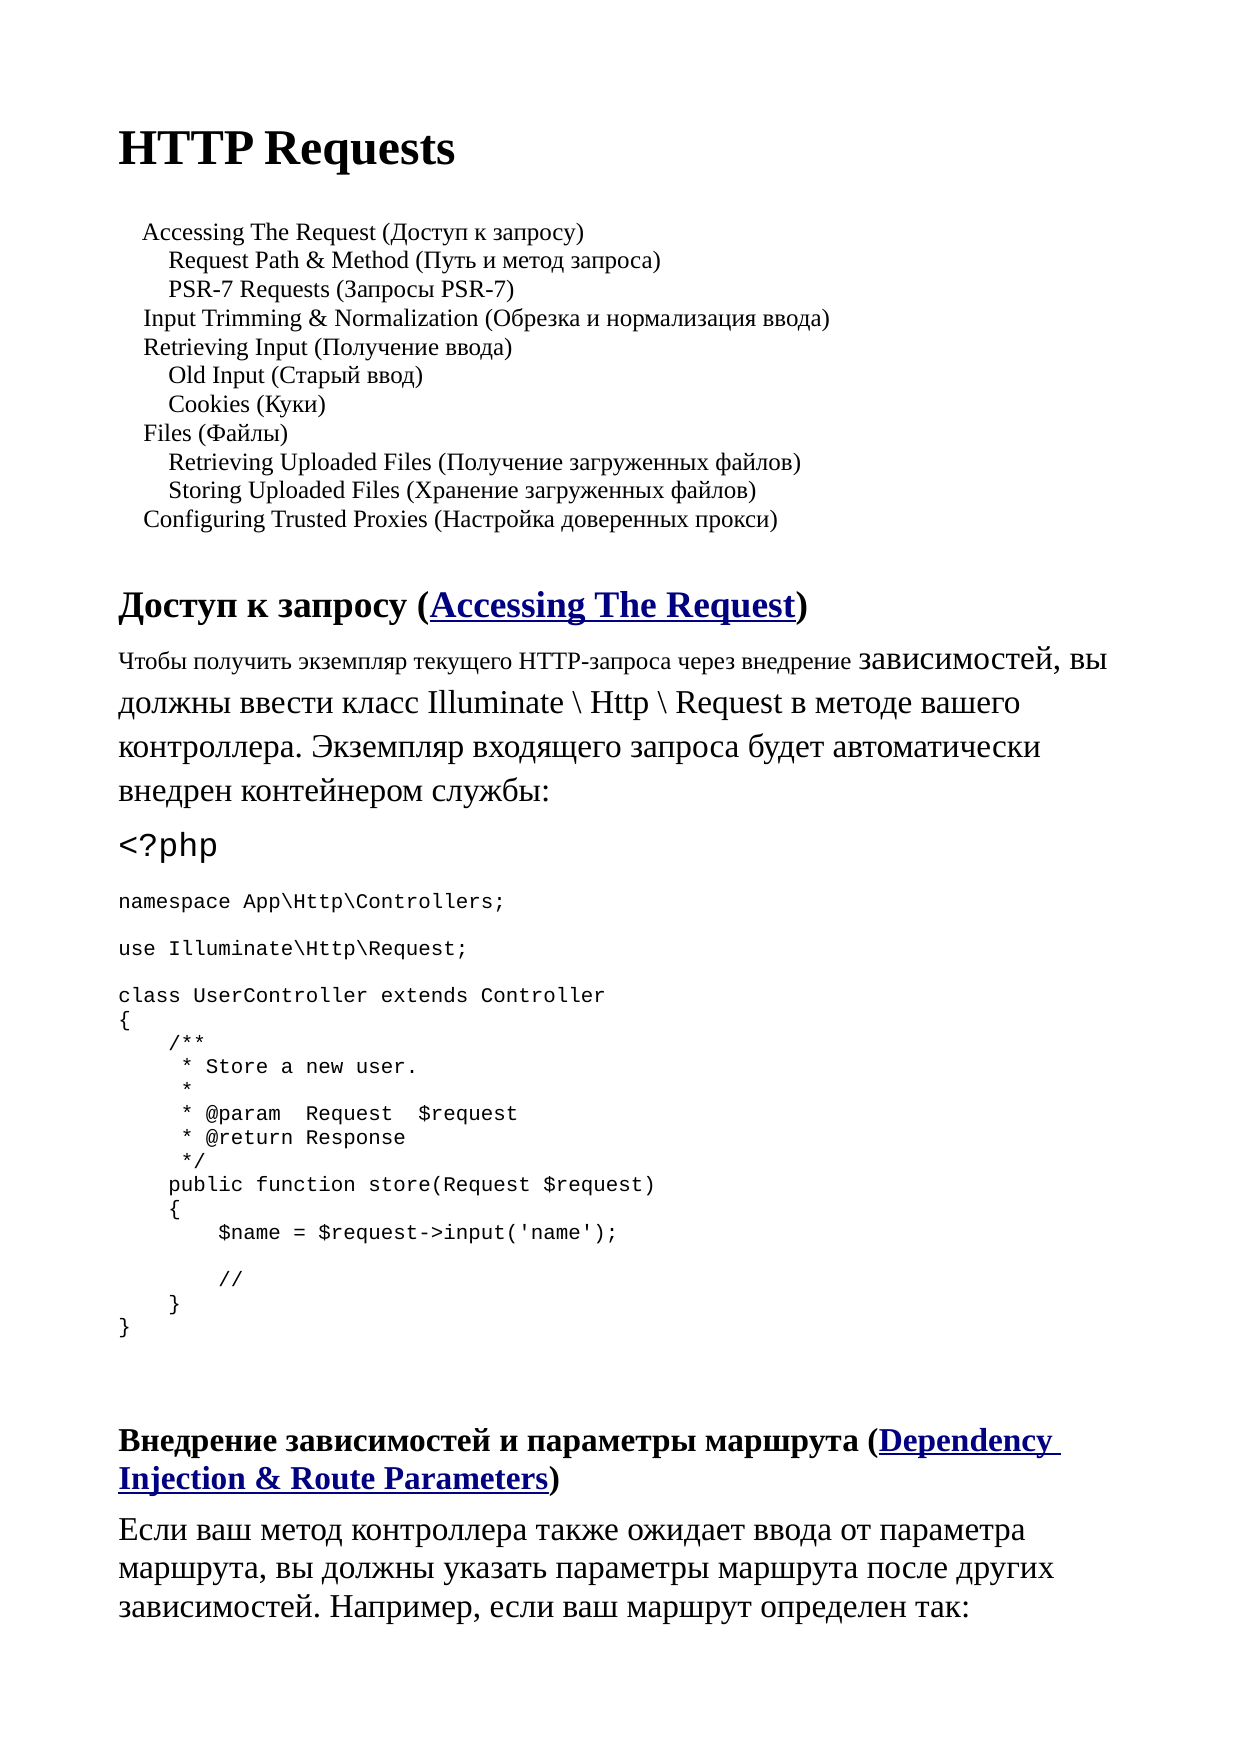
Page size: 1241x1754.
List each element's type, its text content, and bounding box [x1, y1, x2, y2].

text { [118, 1009, 1122, 1032]
subtitle Доступ к запросу (Accessing The Request) [118, 583, 1122, 626]
text Accessing The Request (Доступ к запросу) [118, 217, 1122, 246]
text Request Path & Method (Путь и метод запроса) [118, 246, 1122, 274]
text use Illuminate\Http\Request; [118, 938, 1122, 962]
text Old Input (Старый ввод) [118, 361, 1122, 389]
text * Store a new user. [118, 1056, 1122, 1080]
text Retrieving Input (Получение ввода) [118, 332, 1122, 361]
text Чтобы получить экземпляр текущего HTTP-запроса через внедрение зависимостей, вы должны ввести класс Illuminate \ Http \ Request в методе вашего контроллера. Экземпляр входящего запроса будет автоматически внедрен контейнером службы: [118, 638, 1122, 809]
text $name = $request->input('name'); [118, 1222, 1122, 1245]
text * @param Request $request [118, 1103, 1122, 1127]
text { [118, 1198, 1122, 1222]
text * [118, 1080, 1122, 1103]
text Cookies (Куки) [118, 389, 1122, 418]
text /** [118, 1032, 1122, 1056]
text // [118, 1269, 1122, 1293]
text public function store(Request $request) [118, 1174, 1122, 1198]
text class UserController extends Controller [118, 985, 1122, 1009]
text namespace App\Http\Controllers; [118, 891, 1122, 914]
text } [118, 1293, 1122, 1316]
text Retrieving Uploaded Files (Получение загруженных файлов) [118, 447, 1122, 476]
subtitle Внедрение зависимостей и параметры маршрута (Dependency Injection & Route Parameters) [118, 1420, 1122, 1497]
text * @return Response [118, 1127, 1122, 1151]
text Storing Uploaded Files (Хранение загруженных файлов) [118, 476, 1122, 504]
text Input Trimming & Normalization (Обрезка и нормализация ввода) [118, 303, 1122, 332]
text Если ваш метод контроллера также ожидает ввода от параметра маршрута, вы должны указать параметры маршрута после других зависимостей. Например, если ваш маршрут определен так: [118, 1509, 1122, 1624]
text Configuring Trusted Proxies (Настройка доверенных прокси) [118, 504, 1122, 533]
text PSR-7 Requests (Запросы PSR-7) [118, 274, 1122, 303]
text Files (Файлы) [118, 418, 1122, 447]
text } [118, 1316, 1122, 1340]
text */ [118, 1151, 1122, 1174]
text <?php [118, 829, 1122, 867]
subtitle HTTP Requests [118, 118, 1122, 176]
